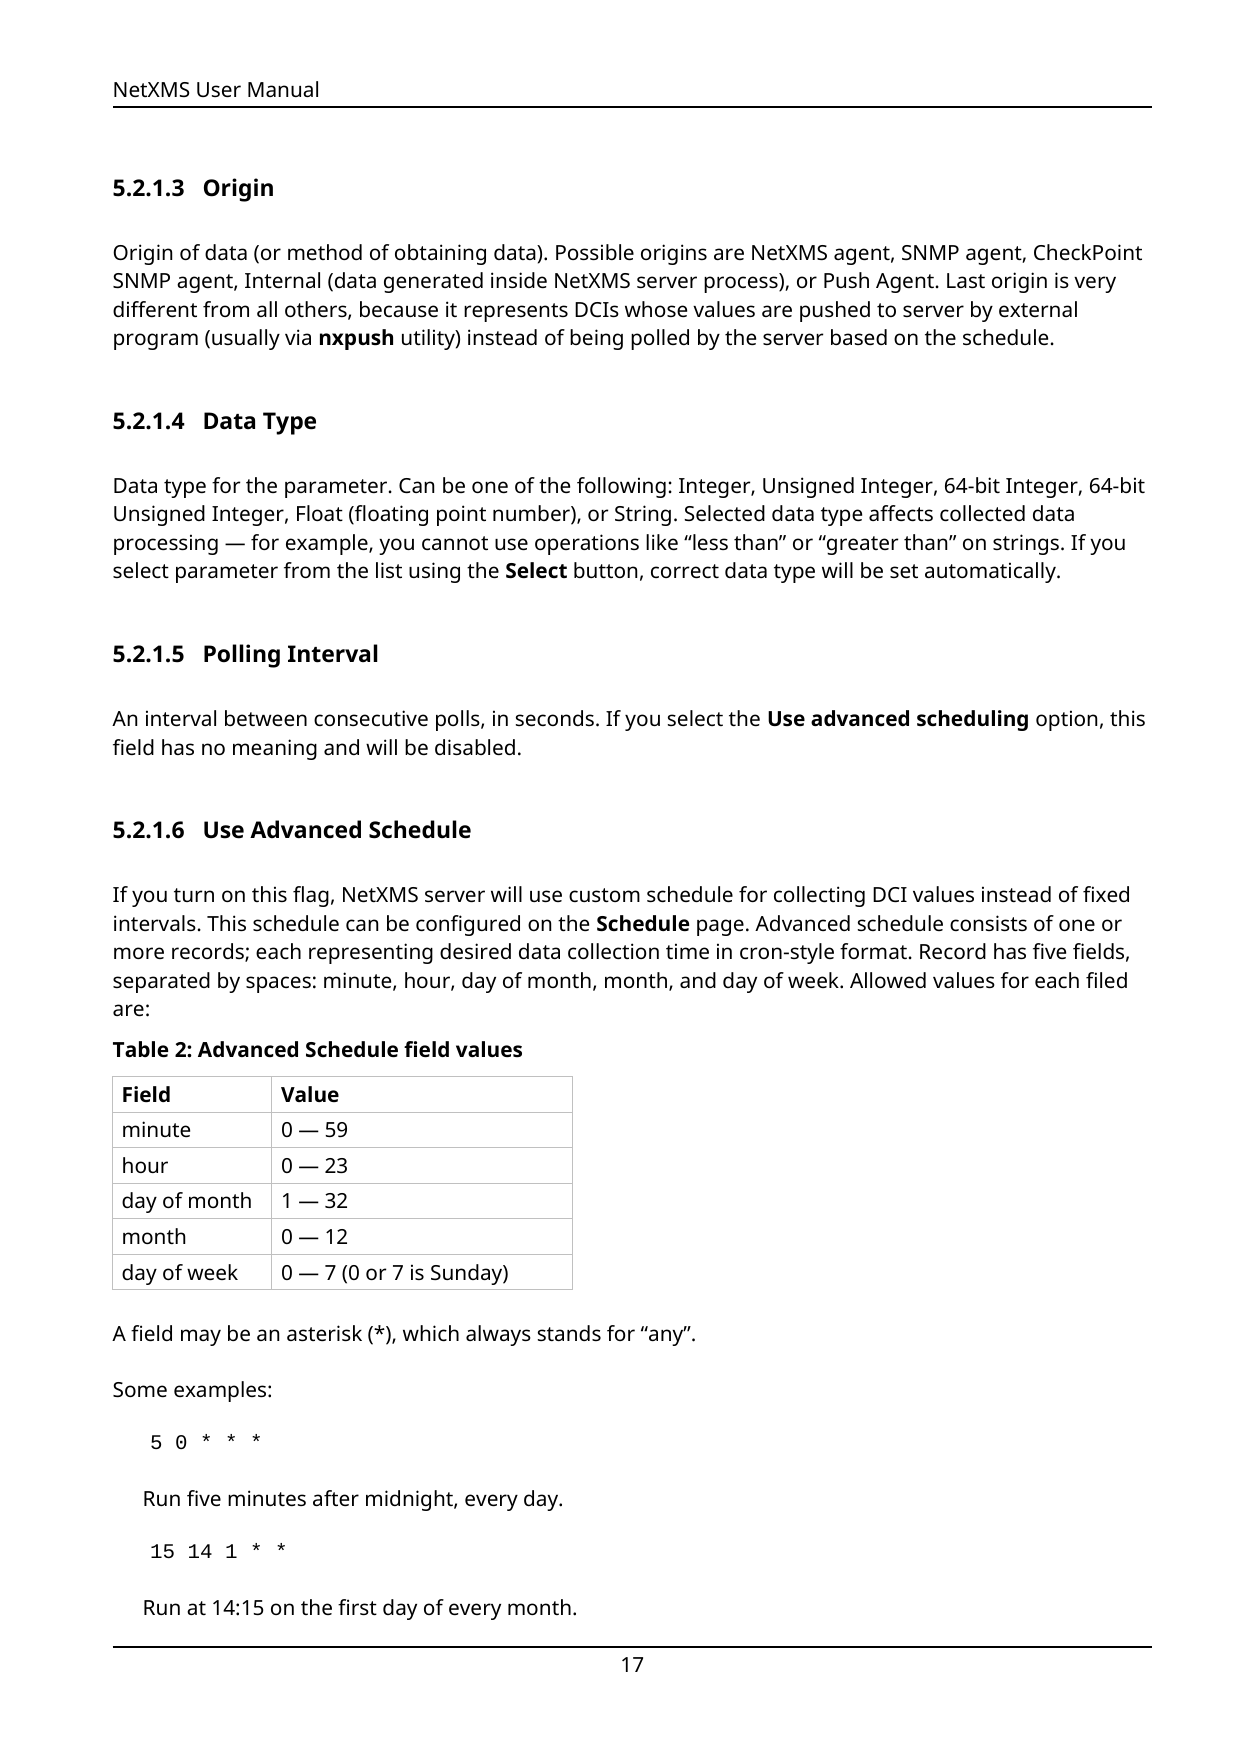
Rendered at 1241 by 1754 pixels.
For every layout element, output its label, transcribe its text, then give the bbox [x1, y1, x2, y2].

text Run at 14:15 on the first day of every month. [112, 1593, 1152, 1622]
table_cell 0 — 12 [272, 1219, 572, 1254]
text 15 14 1 * * [150, 1541, 1152, 1565]
table_cell day of month [113, 1184, 271, 1218]
text If you turn on this flag, NetXMS server will use custom schedule for collecting DCI values instead of fixed intervals. This schedule can be configured on the Schedule page. Advanced schedule consists of one or more records; each representing desired data collection time in cron-style format. Record has five fields, separated by spaces: minute, hour, day of month, month, and day of week. Allowed values for each filed are: [112, 880, 1152, 1023]
table_cell 0 — 7 (0 or 7 is Sunday) [272, 1255, 572, 1289]
table_cell 0 — 23 [272, 1148, 572, 1183]
text Run five minutes after midnight, every day. [112, 1484, 1152, 1513]
table_cell minute [113, 1113, 271, 1147]
subtitle Data Type [112, 405, 1152, 436]
text Origin of data (or method of obtaining data). Possible origins are NetXMS agent, SNMP agent, CheckPoint SNMP agent, Internal (data generated inside NetXMS server process), or Push Agent. Last origin is very different from all others, because it represents DCIs whose values are pushed to server by external program (usually via nxpush utility) instead of being polled by the server based on the schedule. [112, 238, 1152, 352]
subtitle Polling Interval [112, 638, 1152, 669]
table_cell day of week [113, 1255, 271, 1289]
text Table 2: Advanced Schedule field values [112, 1035, 1152, 1063]
text Data type for the parameter. Can be one of the following: Integer, Unsigned Integer, 64-bit Integer, 64-bit Unsigned Integer, Float (floating point number), or String. Selected data type affects collected data processing — for example, you cannot use operations like “less than” or “greater than” on strings. If you select parameter from the list using the Select button, correct data type will be set automatically. [112, 471, 1152, 585]
table_cell 0 — 59 [272, 1113, 572, 1147]
text Some examples: [112, 1376, 1152, 1404]
subtitle Use Advanced Schedule [112, 814, 1152, 846]
table_cell 1 — 32 [272, 1184, 572, 1218]
text A field may be an asterisk (*), which always stands for “any”. [112, 1319, 1152, 1347]
subtitle Origin [112, 172, 1152, 203]
table_header Value [272, 1077, 572, 1112]
text An interval between consecutive polls, in seconds. If you select the Use advanced scheduling option, this field has no meaning and will be disabled. [112, 704, 1152, 761]
text 5 0 * * * [150, 1432, 1152, 1456]
table_cell month [113, 1219, 271, 1254]
table_cell hour [113, 1148, 271, 1183]
table_header Field [113, 1077, 271, 1112]
